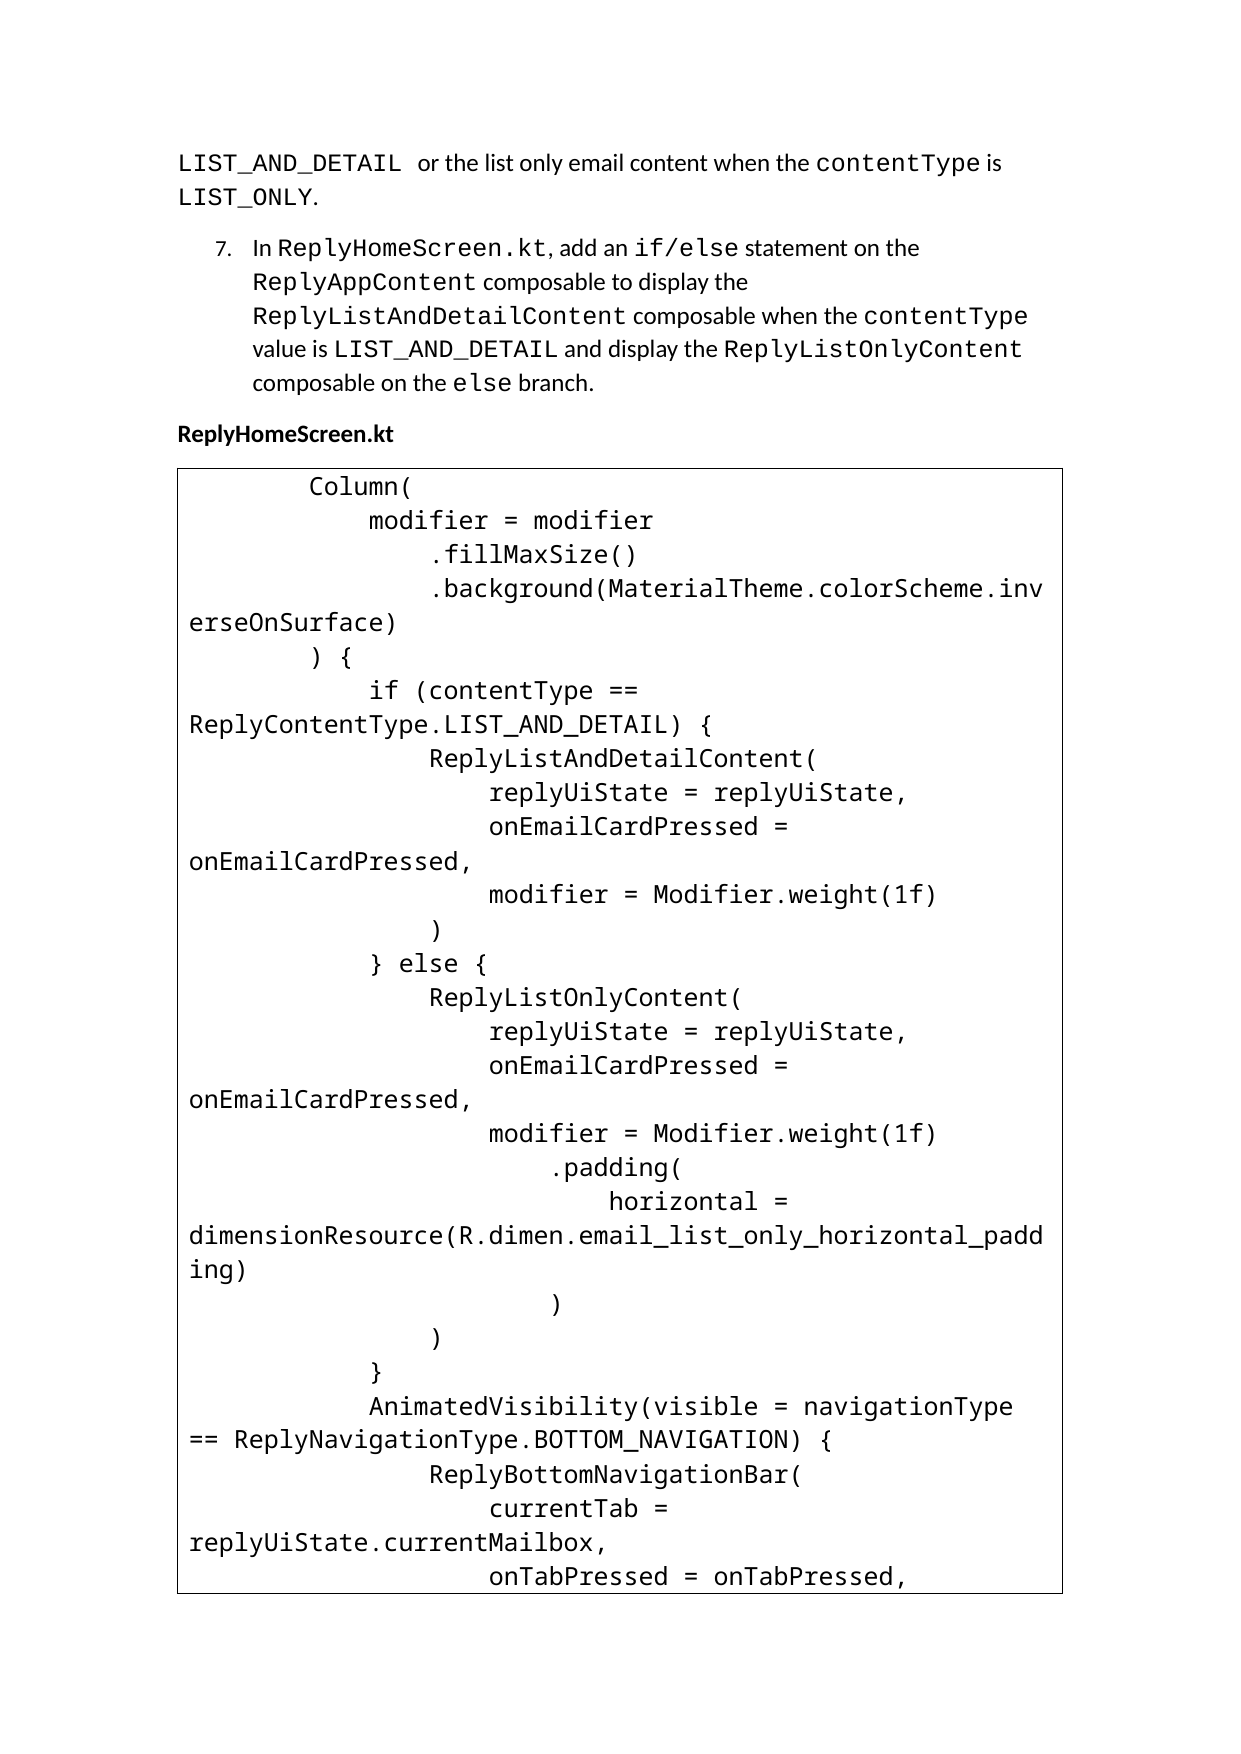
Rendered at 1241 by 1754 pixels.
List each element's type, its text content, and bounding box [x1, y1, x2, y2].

table_header Column( modifier = modifier .fillMaxSize() .background(MaterialTheme.colorScheme.inverseOnSurface) ) { if (contentType == ReplyContentType.LIST_AND_DETAIL) { ReplyListAndDetailContent( replyUiState = replyUiState, onEmailCardPressed = onEmailCardPressed, modifier = Modifier.weight(1f) ) } else { ReplyListOnlyContent( replyUiState = replyUiState, onEmailCardPressed = onEmailCardPressed, modifier = Modifier.weight(1f) .padding( horizontal = dimensionResource(R.dimen.email_list_only_horizontal_padding) ) ) } AnimatedVisibility(visible = navigationType == ReplyNavigationType.BOTTOM_NAVIGATION) { ReplyBottomNavigationBar( currentTab = replyUiState.currentMailbox, onTabPressed = onTabPressed, [178, 469, 1062, 1592]
text LIST_AND_DETAIL or the list only email content when the contentType is LIST_ONLY. [177, 148, 1063, 213]
text ReplyHomeScreen.kt [177, 418, 1063, 449]
list In ReplyHomeScreen.kt, add an if/else statement on the ReplyAppContent composable to display the ReplyListAndDetailContent composable when the contentType value is LIST_AND_DETAIL and display the ReplyListOnlyContent composable on the else branch. [215, 232, 1063, 399]
